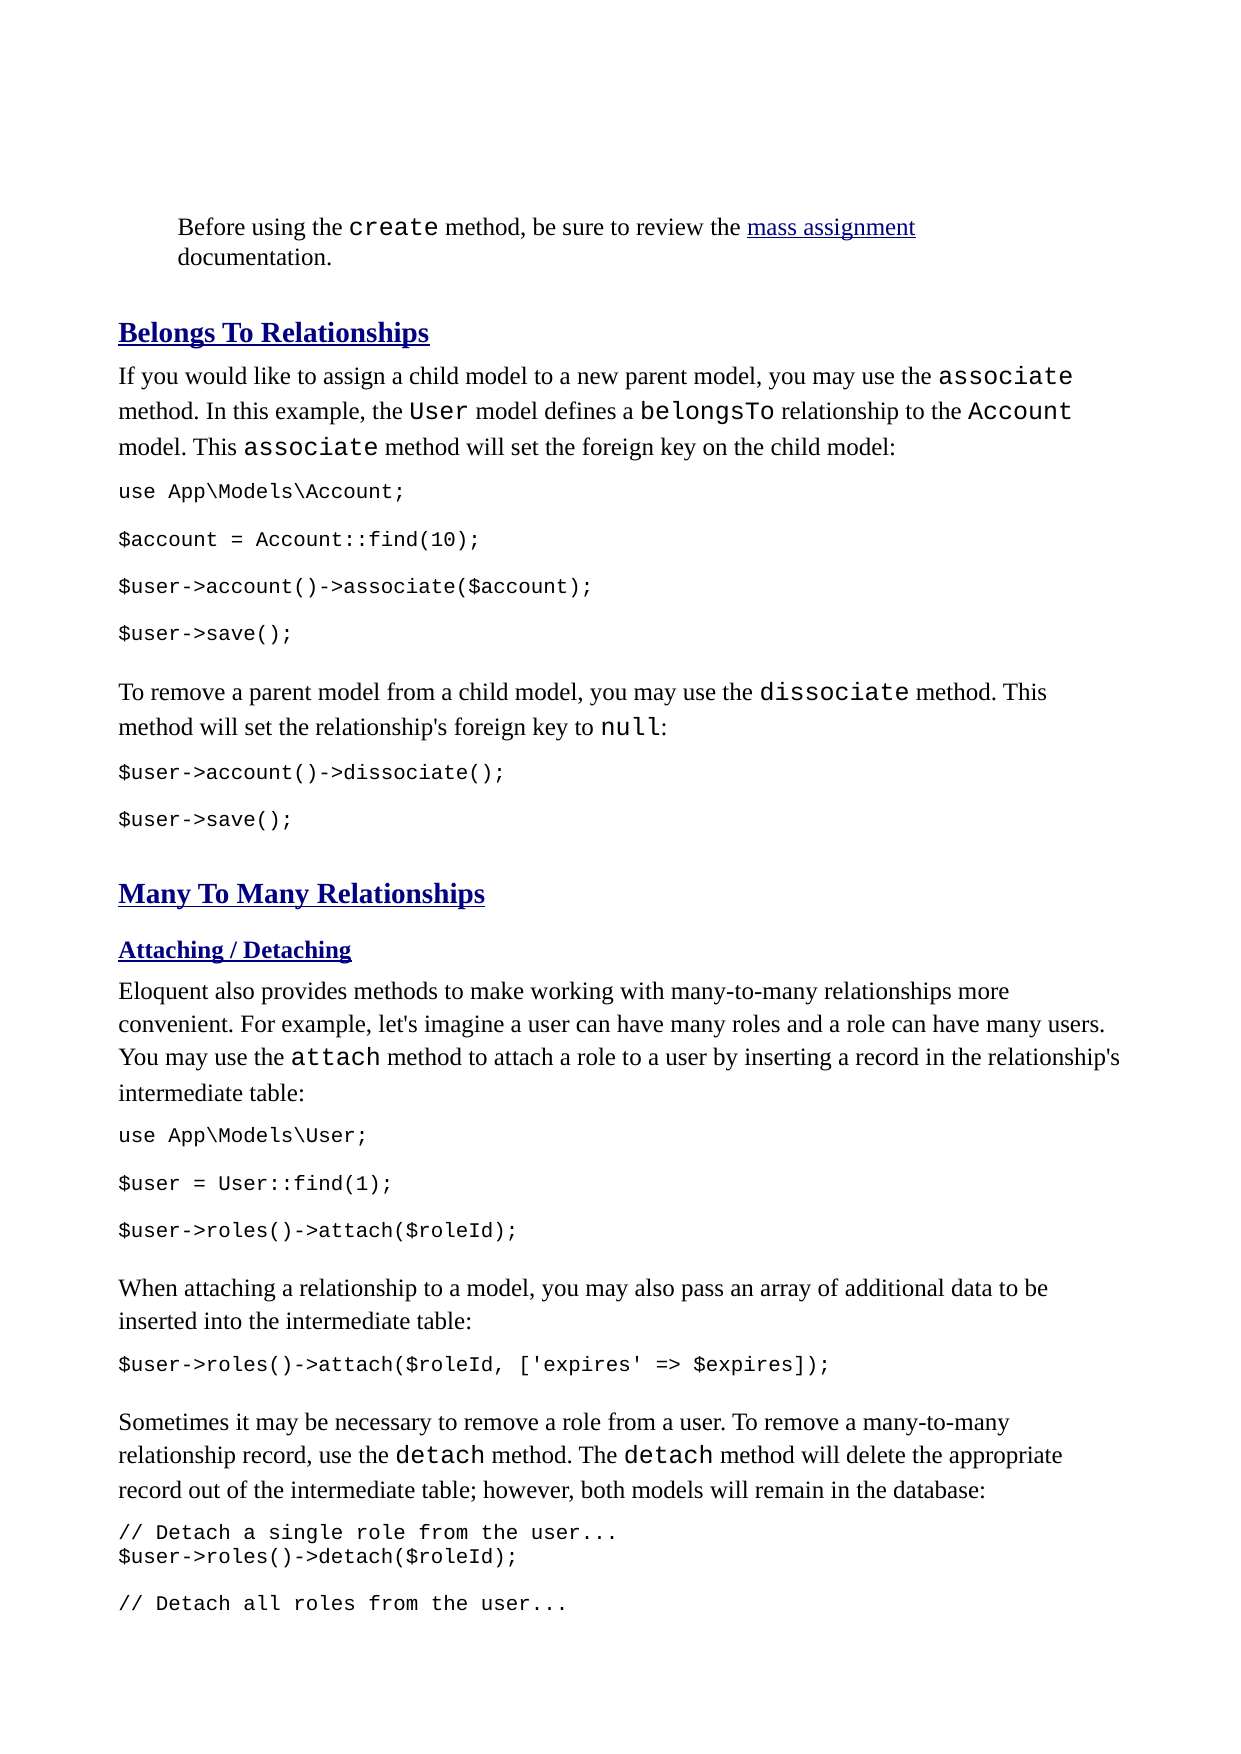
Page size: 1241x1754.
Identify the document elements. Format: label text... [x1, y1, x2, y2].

text use App\Models\Account; [118, 482, 1122, 505]
text $user->roles()->attach($roleId); [118, 1220, 1122, 1243]
subtitle Many To Many Relationships [118, 877, 1122, 910]
text $user->account()->dissociate(); [118, 762, 1122, 785]
subtitle Belongs To Relationships [118, 315, 1122, 349]
text $user->save(); [118, 809, 1122, 833]
text $user = User::find(1); [118, 1172, 1122, 1196]
text $account = Account::find(10); [118, 529, 1122, 552]
text When attaching a relationship to a model, you may also pass an array of additional data to be inserted into the intermediate table: [118, 1273, 1122, 1335]
subtitle Attaching / Detaching [118, 935, 1122, 964]
text If you would like to assign a child model to a new parent model, you may use the associate method. In this example, the User model defines a belongsTo relationship to the Account model. This associate method will set the foreign key on the child model: [118, 361, 1122, 462]
text // Detach a single role from the user... [118, 1522, 1122, 1546]
text use App\Models\User; [118, 1125, 1122, 1149]
text $user->roles()->detach($roleId); [118, 1546, 1122, 1570]
text $user->account()->associate($account); [118, 576, 1122, 600]
text Eloquent also provides methods to make working with many-to-many relationships more convenient. For example, let's imagine a user can have many roles and a role can have many users. You may use the attach method to attach a role to a user by inserting a record in the relationship's intermediate table: [118, 976, 1122, 1106]
text To remove a parent model from a child model, you may use the dissociate method. This method will set the relationship's foreign key to null: [118, 677, 1122, 742]
text $user->save(); [118, 623, 1122, 647]
text Sometimes it may be necessary to remove a role from a user. To remove a many-to-many relationship record, use the detach method. The detach method will delete the appropriate record out of the intermediate table; however, both models will remain in the database: [118, 1407, 1122, 1503]
text // Detach all roles from the user... [118, 1593, 1122, 1617]
text $user->roles()->attach($roleId, ['expires' => $expires]); [118, 1353, 1122, 1377]
text Before using the create method, be sure to review the mass assignment documentation. [177, 212, 1063, 271]
